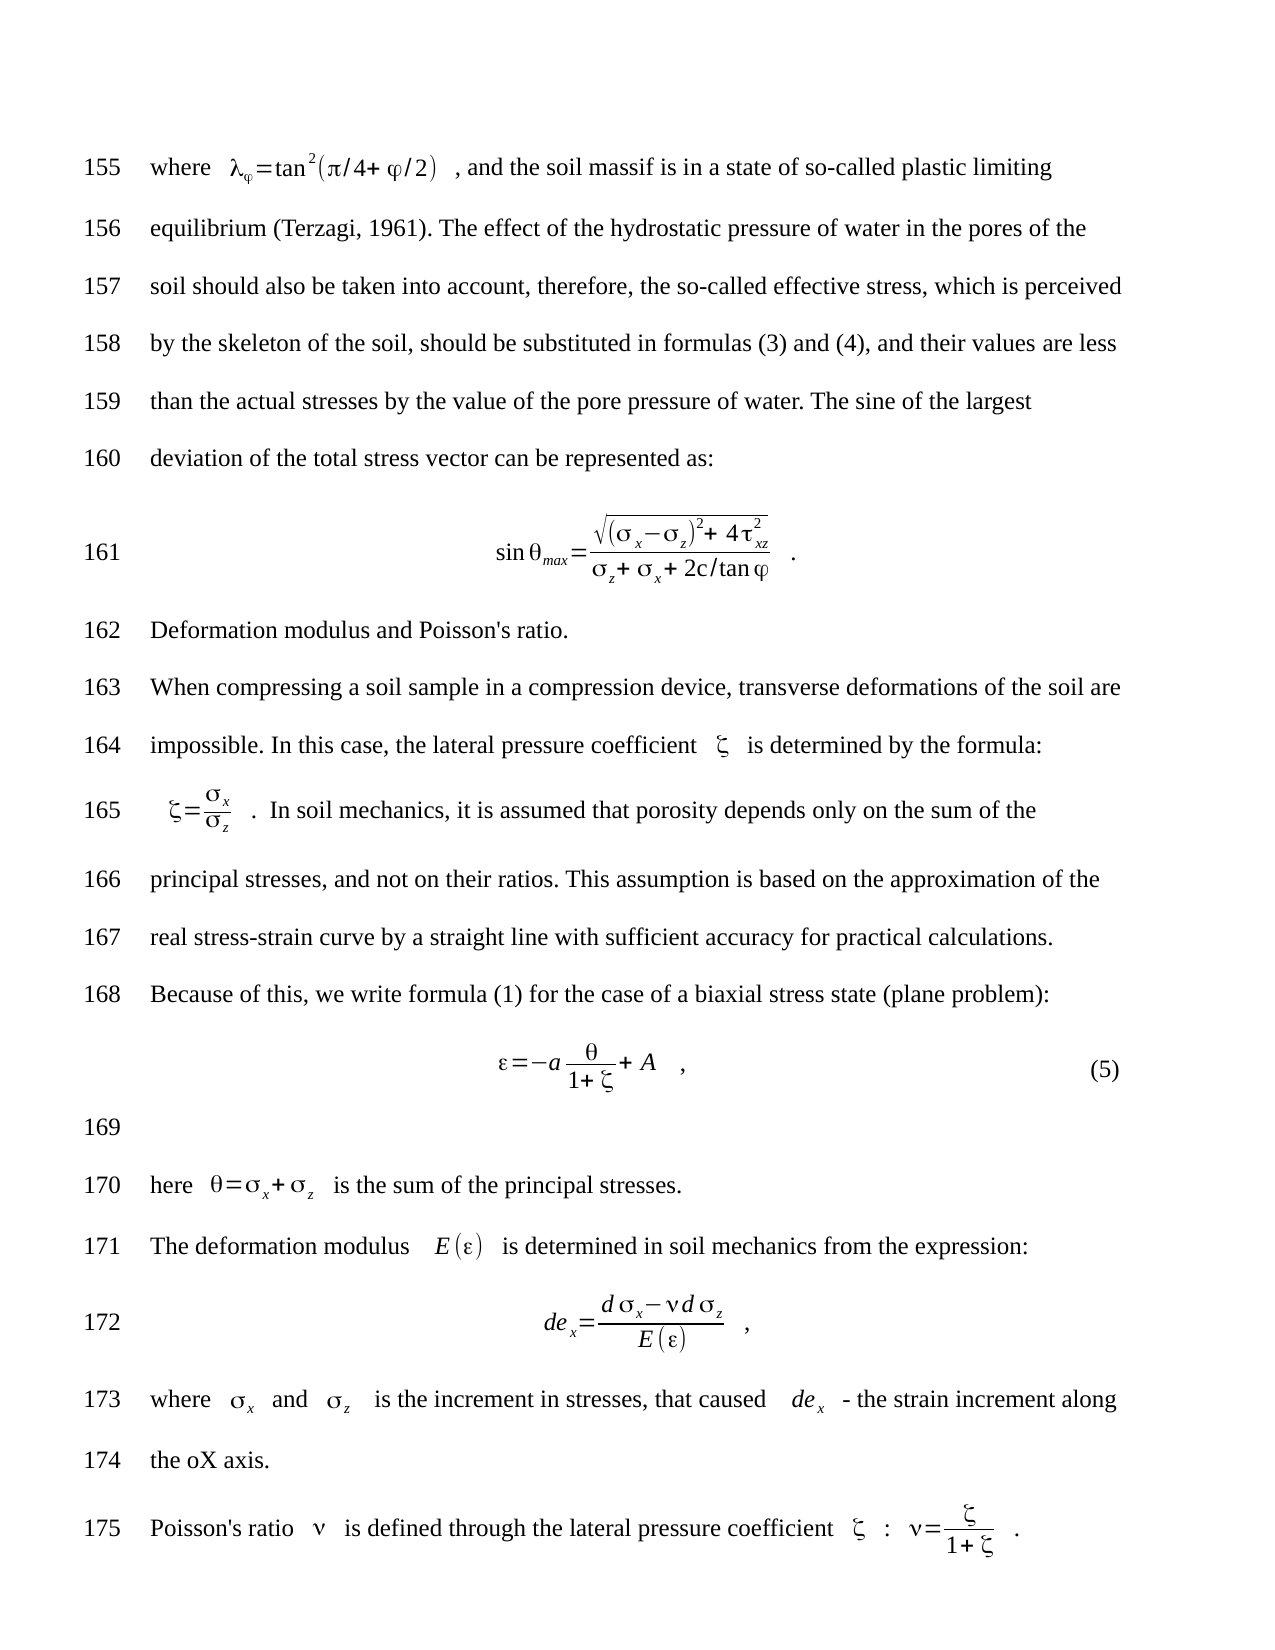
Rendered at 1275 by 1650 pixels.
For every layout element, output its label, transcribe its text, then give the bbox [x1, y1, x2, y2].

text Poisson's ratiois defined through the lateral pressure coefficient:. [150, 1503, 1125, 1559]
text When compressing a soil sample in a compression device, transverse deformations of the soil are impossible. In this case, the lateral pressure coefficientis determined by the formula:. In soil mechanics, it is assumed that porosity depends only on the sum of the principal stresses, and not on their ratios. This assumption is based on the approximation of the real stress-strain curve by a straight line with sufficient accuracy for practical calculations. Because of this, we write formula (1) for the case of a biaxial stress state (plane problem): [150, 672, 1125, 1008]
text The deformation modulus is determined in soil mechanics from the expression: [150, 1231, 1125, 1261]
text whereand is the increment in stresses, that caused - the strain increment along the oX axis. [150, 1384, 1125, 1474]
text hereis the sum of the principal stresses. [150, 1170, 1125, 1202]
text Deformation modulus and Poisson's ratio. [150, 615, 1125, 643]
text , [150, 1290, 1125, 1355]
table_header , [150, 1037, 1017, 1112]
text . [150, 513, 1125, 586]
text where, and the soil massif is in a state of so-called plastic limiting equilibrium (Terzagi, 1961). The effect of the hydrostatic pressure of water in the pores of the soil should also be taken into account, therefore, the so-called effective stress, which is perceived by the skeleton of the soil, should be substituted in formulas (3) and (4), and their values ​​are less than the actual stresses by the value of the pore pressure of water. The sine of the largest deviation of the total stress vector can be represented as: [150, 150, 1125, 472]
table_header (5) [1017, 1037, 1125, 1112]
